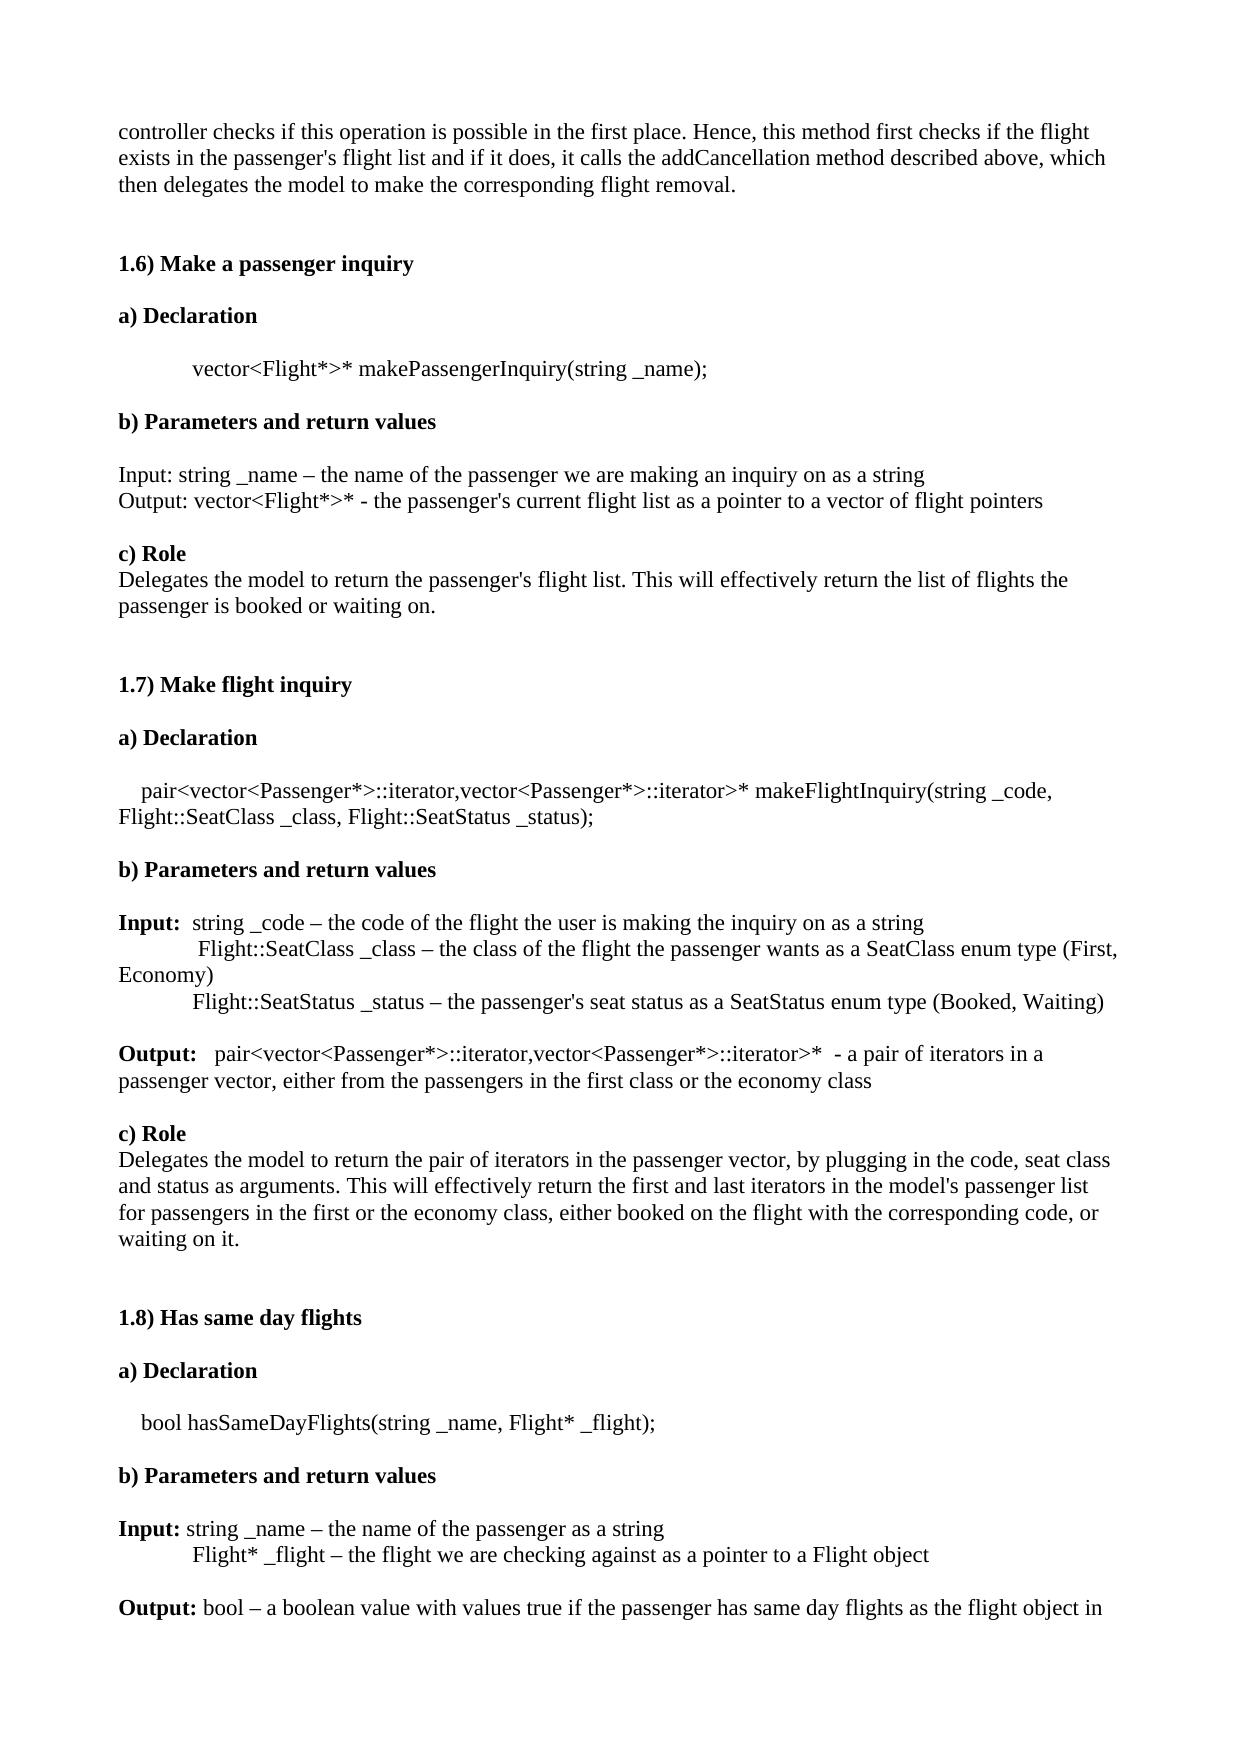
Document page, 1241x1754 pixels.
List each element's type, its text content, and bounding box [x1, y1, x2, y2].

text Flight::SeatStatus _status – the passenger's seat status as a SeatStatus enum type (Booked, Waiting) [118, 988, 1122, 1014]
text b) Parameters and return values [118, 1462, 1122, 1488]
text pair<vector<Passenger*>::iterator,vector<Passenger*>::iterator>* makeFlightInquiry(string _code, Flight::SeatClass _class, Flight::SeatStatus _status); [118, 777, 1122, 830]
text c) Role [118, 540, 1122, 566]
text Flight::SeatClass _class – the class of the flight the passenger wants as a SeatClass enum type (First, Economy) [118, 935, 1122, 988]
text Flight* _flight – the flight we are checking against as a pointer to a Flight object [118, 1541, 1122, 1568]
text 1.8) Has same day flights [118, 1304, 1122, 1330]
text b) Parameters and return values [118, 408, 1122, 434]
text vector<Flight*>* makePassengerInquiry(string _name); [118, 355, 1122, 382]
text Input: string _name – the name of the passenger we are making an inquiry on as a string [118, 461, 1122, 487]
text Output: bool – a boolean value with values true if the passenger has same day flights as the flight object in [118, 1594, 1122, 1620]
text Delegates the model to return the passenger's flight list. This will effectively return the list of flights the passenger is booked or waiting on. [118, 566, 1122, 619]
text Delegates the model to return the pair of iterators in the passenger vector, by plugging in the code, seat class and status as arguments. This will effectively return the first and last iterators in the model's passenger list for passengers in the first or the economy class, either booked on the flight with the corresponding code, or waiting on it. [118, 1146, 1122, 1251]
text 1.7) Make flight inquiry [118, 672, 1122, 698]
text a) Declaration [118, 303, 1122, 329]
text bool hasSameDayFlights(string _name, Flight* _flight); [118, 1409, 1122, 1436]
text Output: pair<vector<Passenger*>::iterator,vector<Passenger*>::iterator>* - a pair of iterators in a passenger vector, either from the passengers in the first class or the economy class [118, 1041, 1122, 1093]
text b) Parameters and return values [118, 856, 1122, 882]
text a) Declaration [118, 724, 1122, 751]
text Input: string _code – the code of the flight the user is making the inquiry on as a string [118, 909, 1122, 935]
text c) Role [118, 1119, 1122, 1146]
text Input: string _name – the name of the passenger as a string [118, 1515, 1122, 1541]
text Output: vector<Flight*>* - the passenger's current flight list as a pointer to a vector of flight pointers [118, 487, 1122, 513]
text controller checks if this operation is possible in the first place. Hence, this method first checks if the flight exists in the passenger's flight list and if it does, it calls the addCancellation method described above, which then delegates the model to make the corresponding flight removal. [118, 118, 1122, 197]
text 1.6) Make a passenger inquiry [118, 250, 1122, 276]
text a) Declaration [118, 1357, 1122, 1383]
